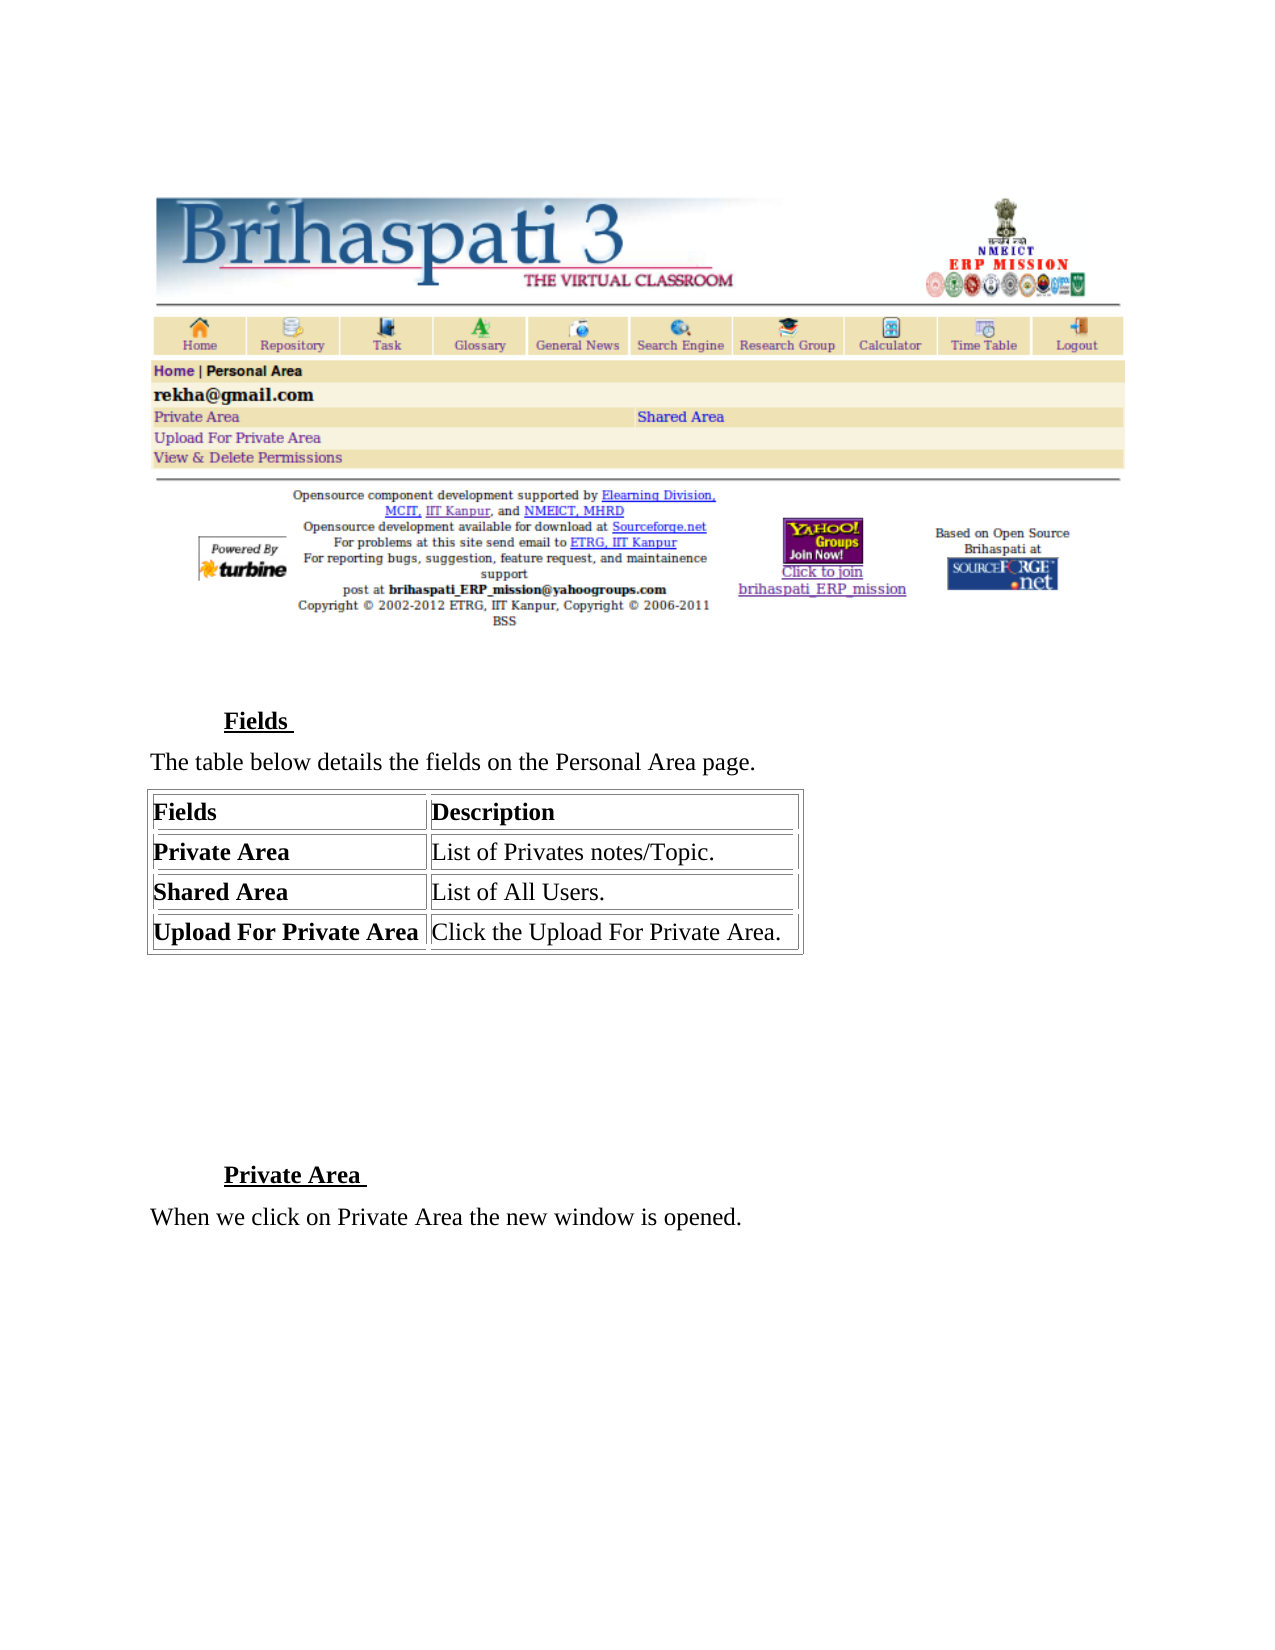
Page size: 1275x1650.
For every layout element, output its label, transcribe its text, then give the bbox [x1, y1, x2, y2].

list Fields [194, 706, 1125, 735]
table_cell Private Area [150, 829, 428, 869]
table_cell List of Privates notes/Topic. [429, 829, 801, 869]
list Private Area [194, 1160, 1125, 1189]
table_header Description [429, 790, 801, 829]
table_cell Shared Area [150, 869, 428, 909]
table_cell Upload For Private Area [150, 909, 428, 949]
picture [150, 191, 1125, 665]
text When we click on Private Area the new window is opened. [150, 1202, 1125, 1230]
text The table below details the fields on the Personal Area page. [150, 747, 1125, 776]
table_cell List of All Users. [429, 869, 801, 909]
table_header Fields [150, 790, 428, 829]
table_cell Click the Upload For Private Area. [429, 909, 801, 949]
